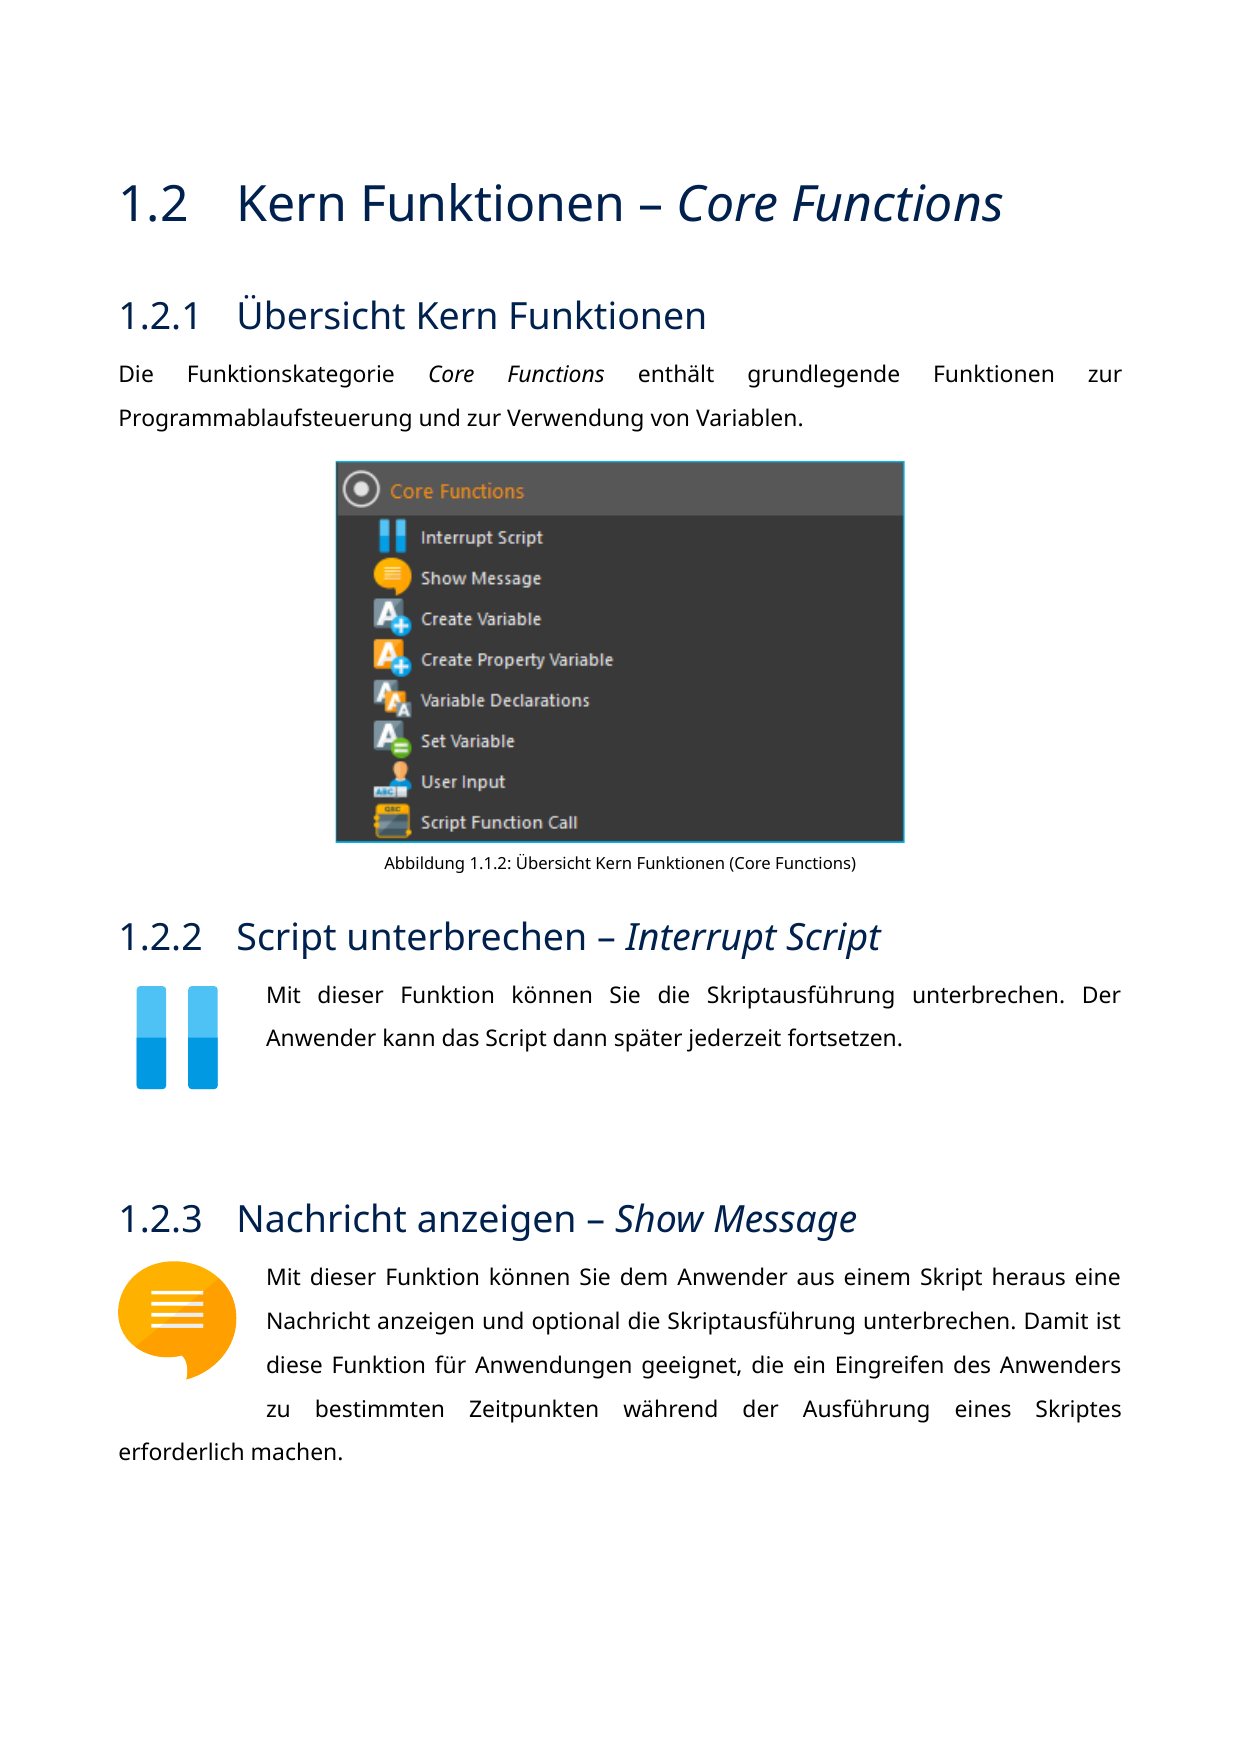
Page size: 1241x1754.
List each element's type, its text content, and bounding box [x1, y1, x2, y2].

text Abbildung 1.1.2: Übersicht Kern Funktionen (Core Functions) [198, 461, 1043, 874]
subtitle Übersicht Kern Funktionen [118, 289, 1122, 341]
text Die Funktionskategorie Core Functions enthält grundlegende Funktionen zur Programmablaufsteuerung und zur Verwendung von Variablen. [118, 358, 1122, 433]
subtitle [198, 449, 1043, 461]
text Mit dieser Funktion können Sie dem Anwender aus einem Skript heraus eine Nachricht anzeigen und optional die Skriptausführung unterbrechen. Damit ist diese Funktion für Anwendungen geeignet, die ein Eingreifen des Anwenders zu bestimmten Zeitpunkten während der Ausführung eines Skriptes erforderlich machen. [118, 1261, 1122, 1467]
text Mit dieser Funktion können Sie die Skriptausführung unterbrechen. Der Anwender kann das Script dann später jederzeit fortsetzen. [118, 978, 1122, 1053]
subtitle Kern Funktionen – Core Functions [118, 168, 1122, 236]
subtitle Script unterbrechen – Interrupt Script [118, 505, 1122, 961]
subtitle Nachricht anzeigen – Show Message [118, 1192, 1122, 1243]
picture [335, 463, 905, 841]
